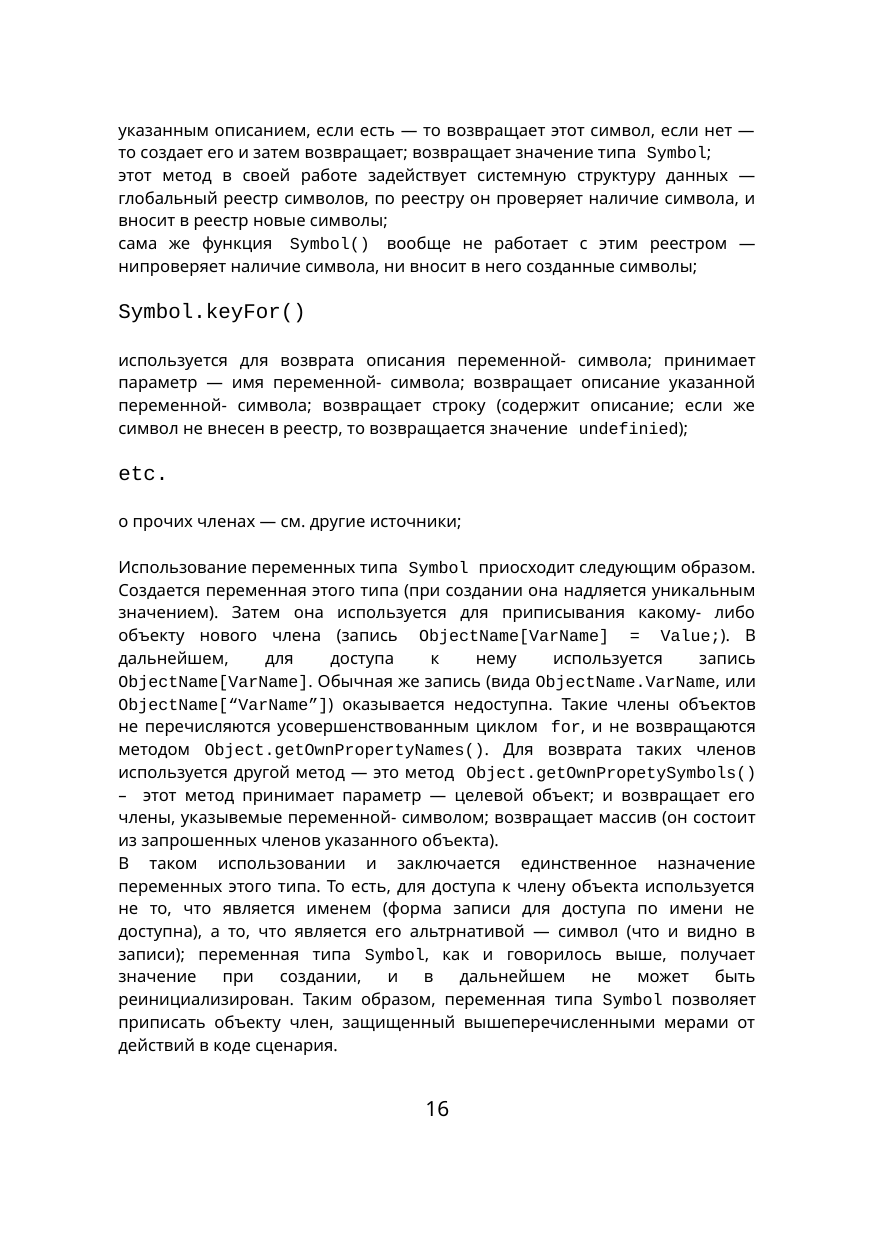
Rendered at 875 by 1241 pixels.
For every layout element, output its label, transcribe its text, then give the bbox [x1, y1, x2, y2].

text Symbol.keyFor() [118, 301, 756, 324]
text etc. [118, 463, 756, 486]
text используется для возврата описания переменной- символа; принимает параметр — имя переменной- символа; возвращает описание указанной переменной- символа; возвращает строку (содержит описание; если же символ не внесен в реестр, то возвращается значение undefinied); [118, 348, 756, 439]
text о прочих членах — см. другие источники; [118, 510, 756, 533]
text указанным описанием, если есть — то возвращает этот символ, если нет — то создает его и затем возвращает; возвращает значение типа Symbol; [118, 118, 756, 164]
text этот метод в своей работе задействует системную структуру данных — глобальный реестр символов, по реестру он проверяет наличие символа, и вносит в реестр новые символы; [118, 164, 756, 232]
text сама же функция Symbol() вообще не работает с этим реестром — нипроверяет наличие символа, ни вносит в него созданные символы; [118, 232, 756, 277]
text В таком использовании и заключается единственное назначение переменных этого типа. То есть, для доступа к члену объекта используется не то, что является именем (форма записи для доступа по имени не доступна), а то, что является его альтрнативой — символ (что и видно в записи); переменная типа Symbol, как и говорилось выше, получает значение при создании, и в дальнейшем не может быть реинициализирован. Таким образом, переменная типа Symbol позволяет приписать объекту член, защищенный вышеперечисленными мерами от действий в коде сценария. [118, 851, 756, 1056]
text Использование переменных типа Symbol приосходит следующим образом. Создается переменная этого типа (при создании она надляется уникальным значением). Затем она используется для приписывания какому- либо объекту нового члена (запись ObjectName[VarName] = Value;). В дальнейшем, для доступа к нему используется запись ObjectName[VarName]. Обычная же запись (вида ObjectName.VarName, или ObjectName[“VarName”]) оказывается недоступна. Такие члены объектов не перечисляются усовершенствованным циклом for, и не возвращаются методом Object.getOwnPropertyNames(). Для возврата таких членов используется другой метод — это метод Object.getOwnPropetySymbols() – этот метод принимает параметр — целевой объект; и возвращает его члены, указывемые переменной- символом; возвращает массив (он состоит из запрошенных членов указанного объекта). [118, 556, 756, 851]
